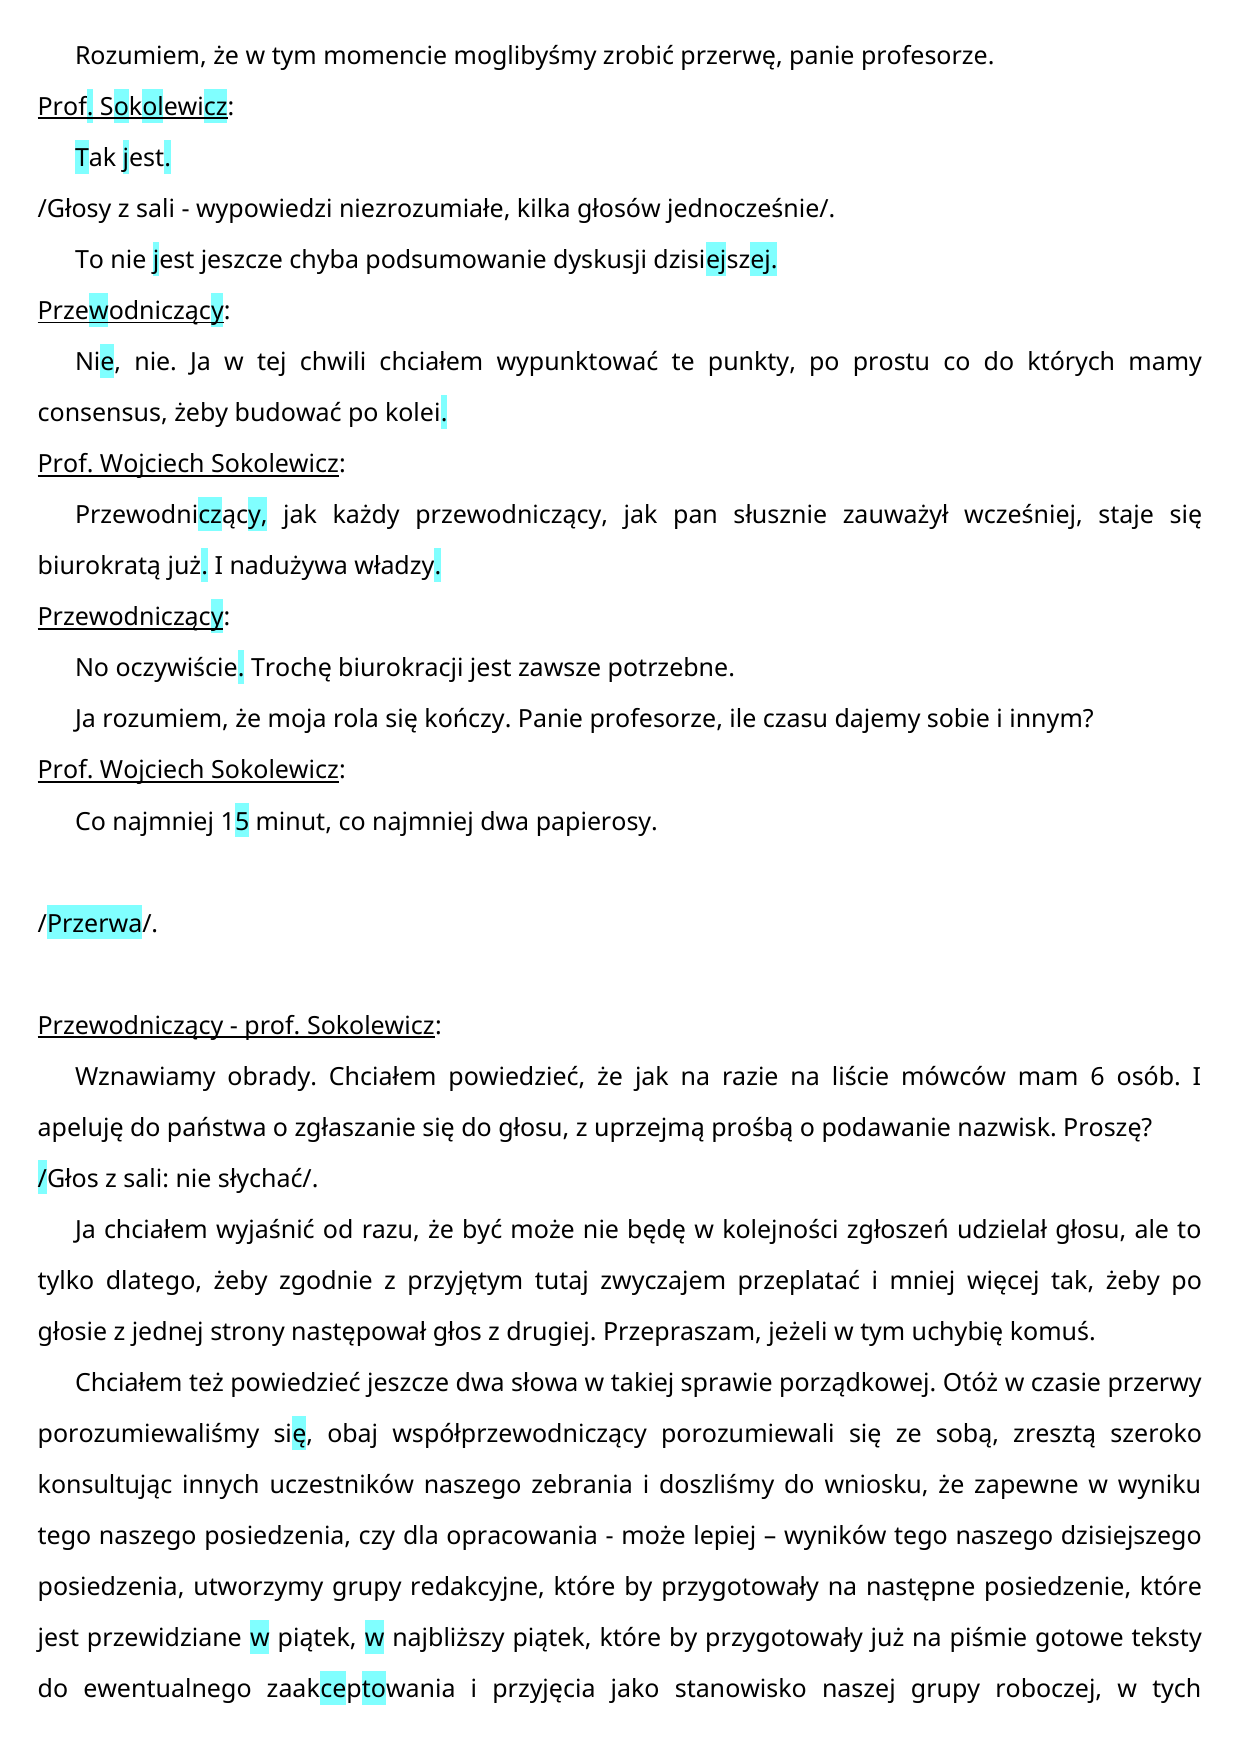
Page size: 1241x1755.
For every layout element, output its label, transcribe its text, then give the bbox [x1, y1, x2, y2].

text Przewodniczący: [37, 293, 1203, 327]
text No oczywiście. Trochę biurokracji jest zawsze potrzebne. [37, 650, 1203, 684]
text Przewodniczący: [37, 599, 1203, 633]
text Chciałem też powiedzieć jeszcze dwa słowa w takiej sprawie porządkowej. Otóż w czasie przerwy porozumiewaliśmy się, obaj współprzewodniczący porozumiewali się ze sobą, zresztą szeroko konsultując innych uczestników naszego zebrania i doszliśmy do wniosku, że zapewne w wyniku tego naszego posiedzenia, czy dla opracowania - może lepiej – wyników tego naszego dzisiejszego posiedzenia, utworzymy grupy redakcyjne, które by przygotowały na następne posiedzenie, które jest przewidziane w piątek, w najbliższy piątek, które by przygotowały już na piśmie gotowe teksty do ewentualnego zaakceptowania i przyjęcia jako stanowisko naszej grupy roboczej, w tych [37, 1364, 1203, 1705]
text Przewodniczący - prof. Sokolewicz: [37, 1007, 1203, 1041]
text Prof. Sokolewicz: [37, 88, 1203, 123]
text Prof. Wojciech Sokolewicz: [37, 752, 1203, 786]
text /Głos z sali: nie słychać/. [37, 1160, 1203, 1194]
text Nie, nie. Ja w tej chwili chciałem wypunktować te punkty, po prostu co do których mamy consensus, żeby budować po kolei. [37, 344, 1203, 429]
text /Głosy z sali - wypowiedzi niezrozumiałe, kilka głosów jednocześnie/. [37, 191, 1203, 225]
text Tak jest. [37, 139, 1203, 174]
text Przewodniczący, jak każdy przewodniczący, jak pan słusznie zauważył wcześniej, staje się biurokratą już. I nadużywa władzy. [37, 497, 1203, 582]
text Ja rozumiem, że moja rola się kończy. Panie profesorze, ile czasu dajemy sobie i innym? [37, 701, 1203, 735]
text Ja chciałem wyjaśnić od razu, że być może nie będę w kolejności zgłoszeń udzielał głosu, ale to tylko dlatego, żeby zgodnie z przyjętym tutaj zwyczajem przeplatać i mniej więcej tak, żeby po głosie z jednej strony następował głos z drugiej. Przepraszam, jeżeli w tym uchybię komuś. [37, 1211, 1203, 1348]
text Rozumiem, że w tym momencie moglibyśmy zrobić przerwę, panie profesorze. [37, 37, 1203, 72]
text Wznawiamy obrady. Chciałem powiedzieć, że jak na razie na liście mówców mam 6 osób. I apeluję do państwa o zgłaszanie się do głosu, z uprzejmą prośbą o podawanie nazwisk. Proszę? [37, 1058, 1203, 1143]
text To nie jest jeszcze chyba podsumowanie dyskusji dzisiejszej. [37, 242, 1203, 276]
text Co najmniej 15 minut, co najmniej dwa papierosy. [37, 803, 1203, 837]
text Prof. Wojciech Sokolewicz: [37, 446, 1203, 480]
text /Przerwa/. [37, 905, 1203, 939]
